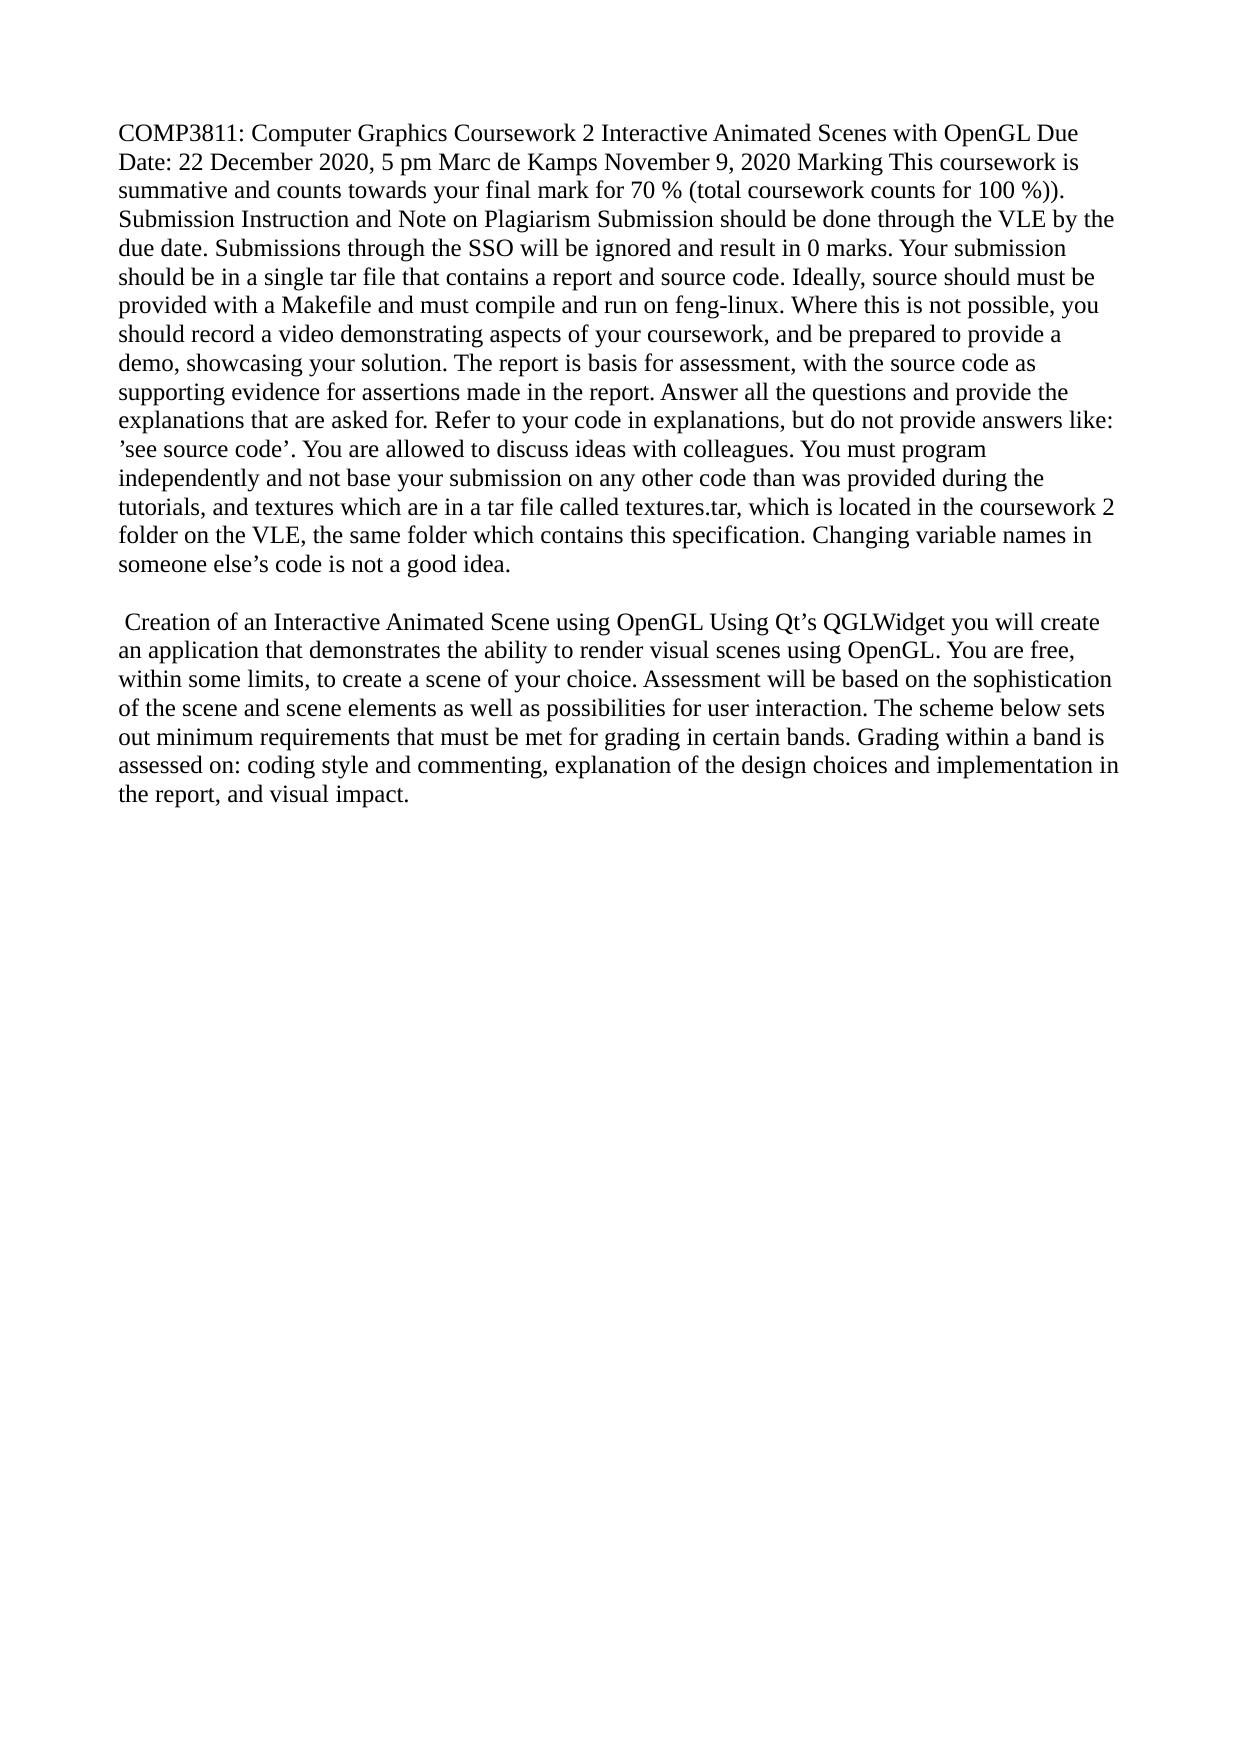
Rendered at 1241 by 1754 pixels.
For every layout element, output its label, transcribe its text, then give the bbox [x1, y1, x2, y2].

text COMP3811: Computer Graphics Coursework 2 Interactive Animated Scenes with OpenGL Due Date: 22 December 2020, 5 pm Marc de Kamps November 9, 2020 Marking This coursework is summative and counts towards your final mark for 70 % (total coursework counts for 100 %)). Submission Instruction and Note on Plagiarism Submission should be done through the VLE by the due date. Submissions through the SSO will be ignored and result in 0 marks. Your submission should be in a single tar file that contains a report and source code. Ideally, source should must be provided with a Makefile and must compile and run on feng-linux. Where this is not possible, you should record a video demonstrating aspects of your coursework, and be prepared to provide a demo, showcasing your solution. The report is basis for assessment, with the source code as supporting evidence for assertions made in the report. Answer all the questions and provide the explanations that are asked for. Refer to your code in explanations, but do not provide answers like: ’see source code’. You are allowed to discuss ideas with colleagues. You must program independently and not base your submission on any other code than was provided during the tutorials, and textures which are in a tar file called textures.tar, which is located in the coursework 2 folder on the VLE, the same folder which contains this specification. Changing variable names in someone else’s code is not a good idea. [118, 118, 1122, 578]
text Creation of an Interactive Animated Scene using OpenGL Using Qt’s QGLWidget you will create an application that demonstrates the ability to render visual scenes using OpenGL. You are free, within some limits, to create a scene of your choice. Assessment will be based on the sophistication of the scene and scene elements as well as possibilities for user interaction. The scheme below sets out minimum requirements that must be met for grading in certain bands. Grading within a band is assessed on: coding style and commenting, explanation of the design choices and implementation in the report, and visual impact. [118, 607, 1122, 808]
